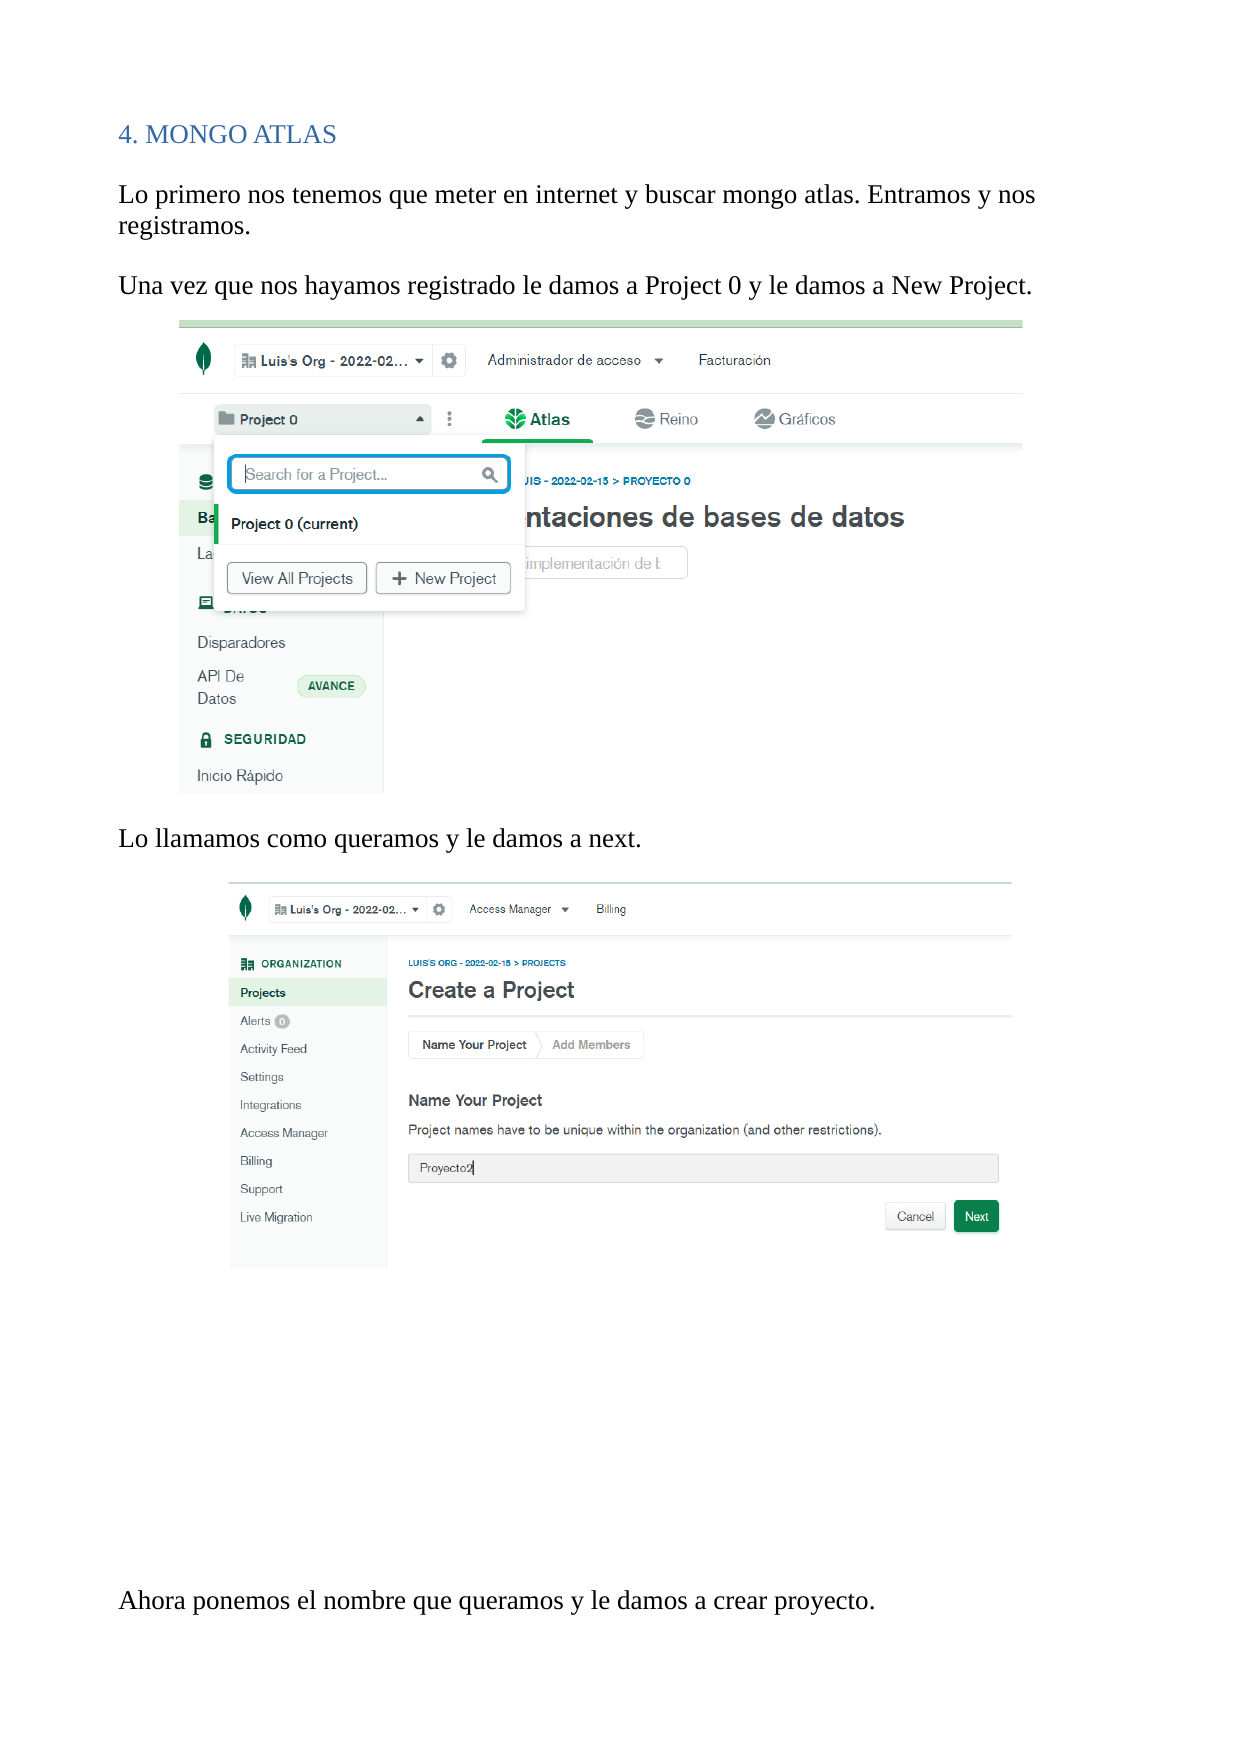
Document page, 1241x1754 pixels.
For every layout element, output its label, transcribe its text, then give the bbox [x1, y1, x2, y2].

text Lo llamamos como queramos y le damos a next. [118, 822, 1122, 853]
picture [179, 320, 1023, 794]
text 4. MONGO ATLAS [118, 118, 1122, 149]
text Ahora ponemos el nombre que queramos y le damos a crear proyecto. [118, 1584, 1122, 1615]
text Una vez que nos hayamos registrado le damos a Project 0 y le damos a New Project. [118, 269, 1122, 300]
picture [228, 882, 1012, 1268]
text Lo primero nos tenemos que meter en internet y buscar mongo atlas. Entramos y nos registramos. [118, 178, 1122, 240]
